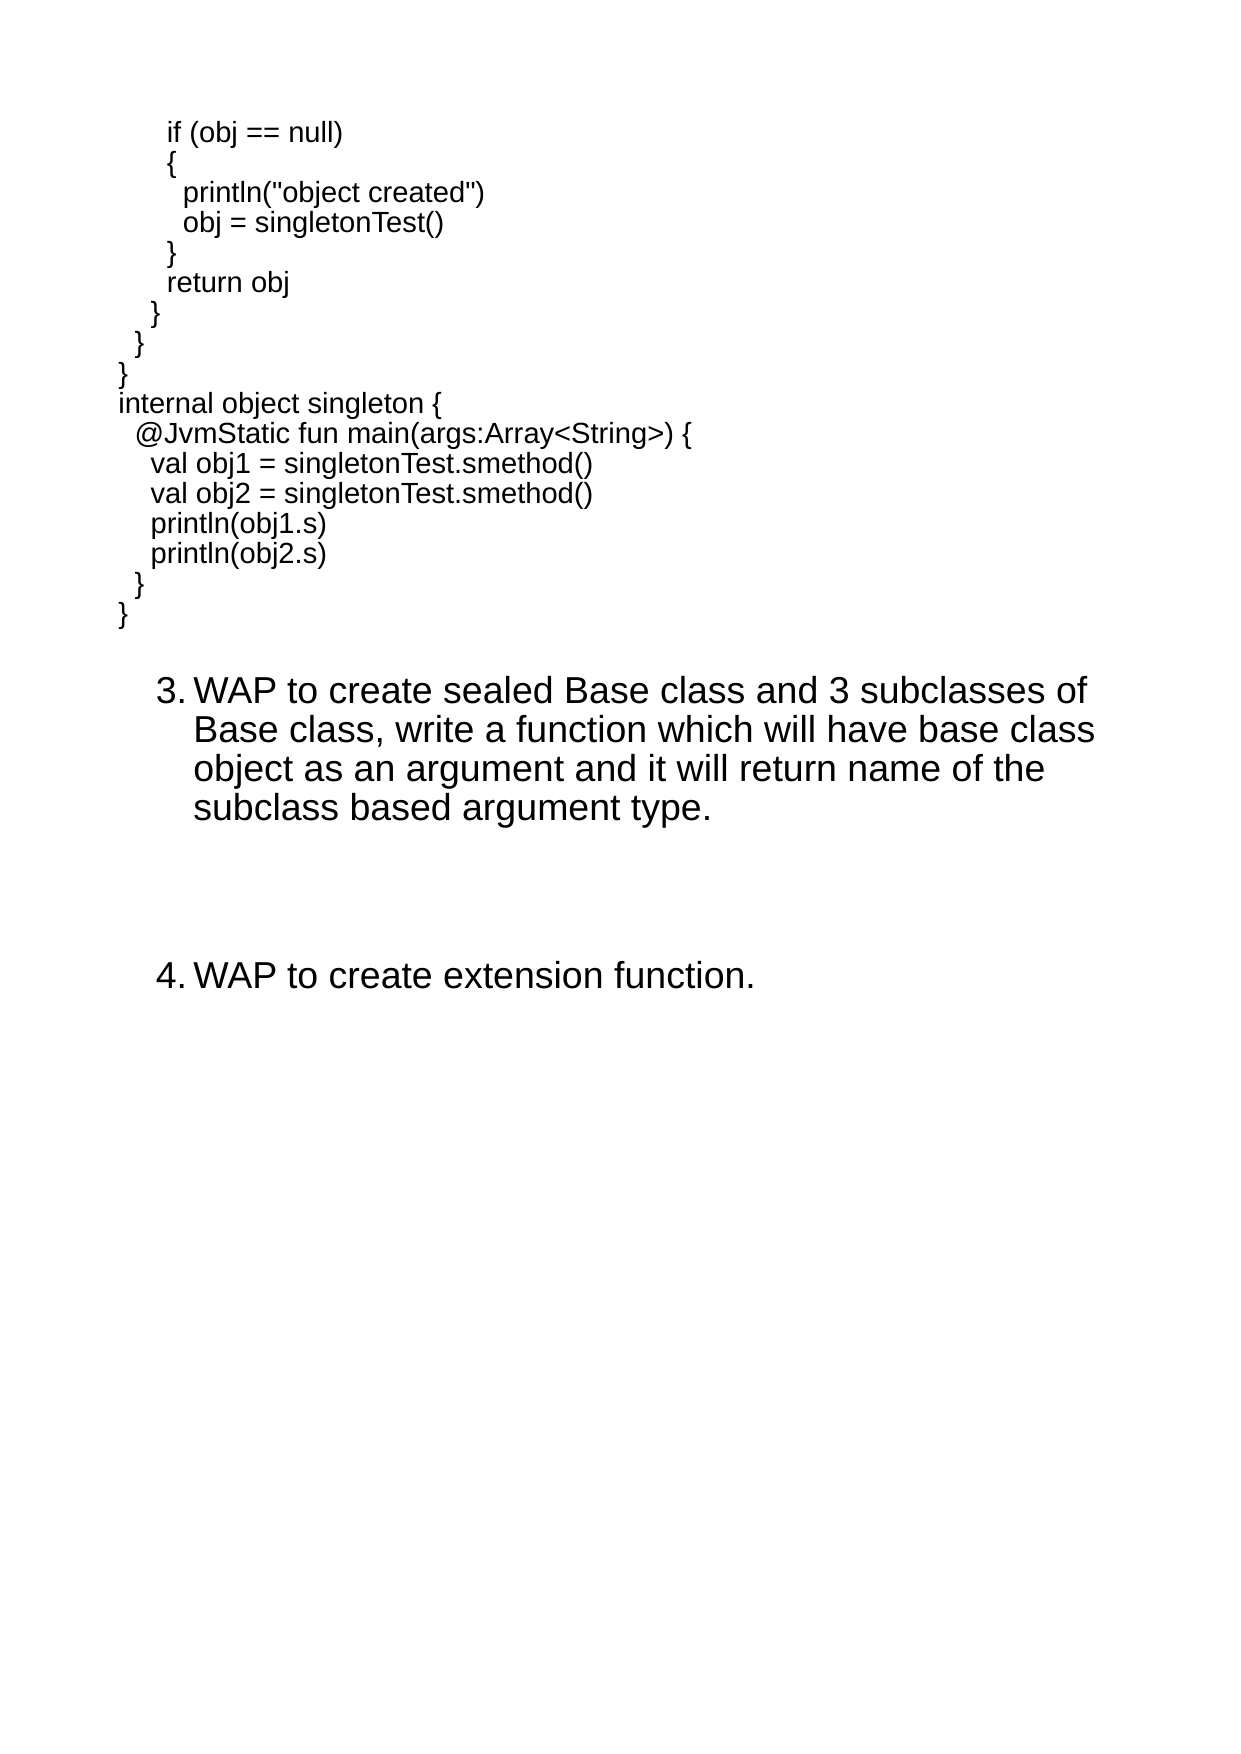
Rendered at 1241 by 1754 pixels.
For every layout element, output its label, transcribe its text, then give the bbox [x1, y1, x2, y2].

title } [118, 359, 1122, 389]
title @JvmStatic fun main(args:Array<String>) { [118, 419, 1122, 449]
title println("object created") [118, 178, 1122, 208]
title { [118, 148, 1122, 178]
title return obj [118, 269, 1122, 299]
title WAP to create extension function. [156, 958, 1122, 996]
title val obj1 = singletonTest.smethod() [118, 449, 1122, 479]
title val obj2 = singletonTest.smethod() [118, 479, 1122, 509]
title } [118, 238, 1122, 269]
title if (obj == null) [118, 118, 1122, 148]
title WAP to create sealed Base class and 3 subclasses of Base class, write a function which will have base class object as an argument and it will return name of the subclass based argument type. [156, 673, 1122, 828]
title println(obj1.s) [118, 509, 1122, 539]
title } [118, 570, 1122, 600]
title } [118, 299, 1122, 329]
title } [118, 329, 1122, 359]
title } [118, 600, 1122, 630]
title println(obj2.s) [118, 539, 1122, 570]
title internal object singleton { [118, 389, 1122, 419]
title obj = singletonTest() [118, 208, 1122, 238]
